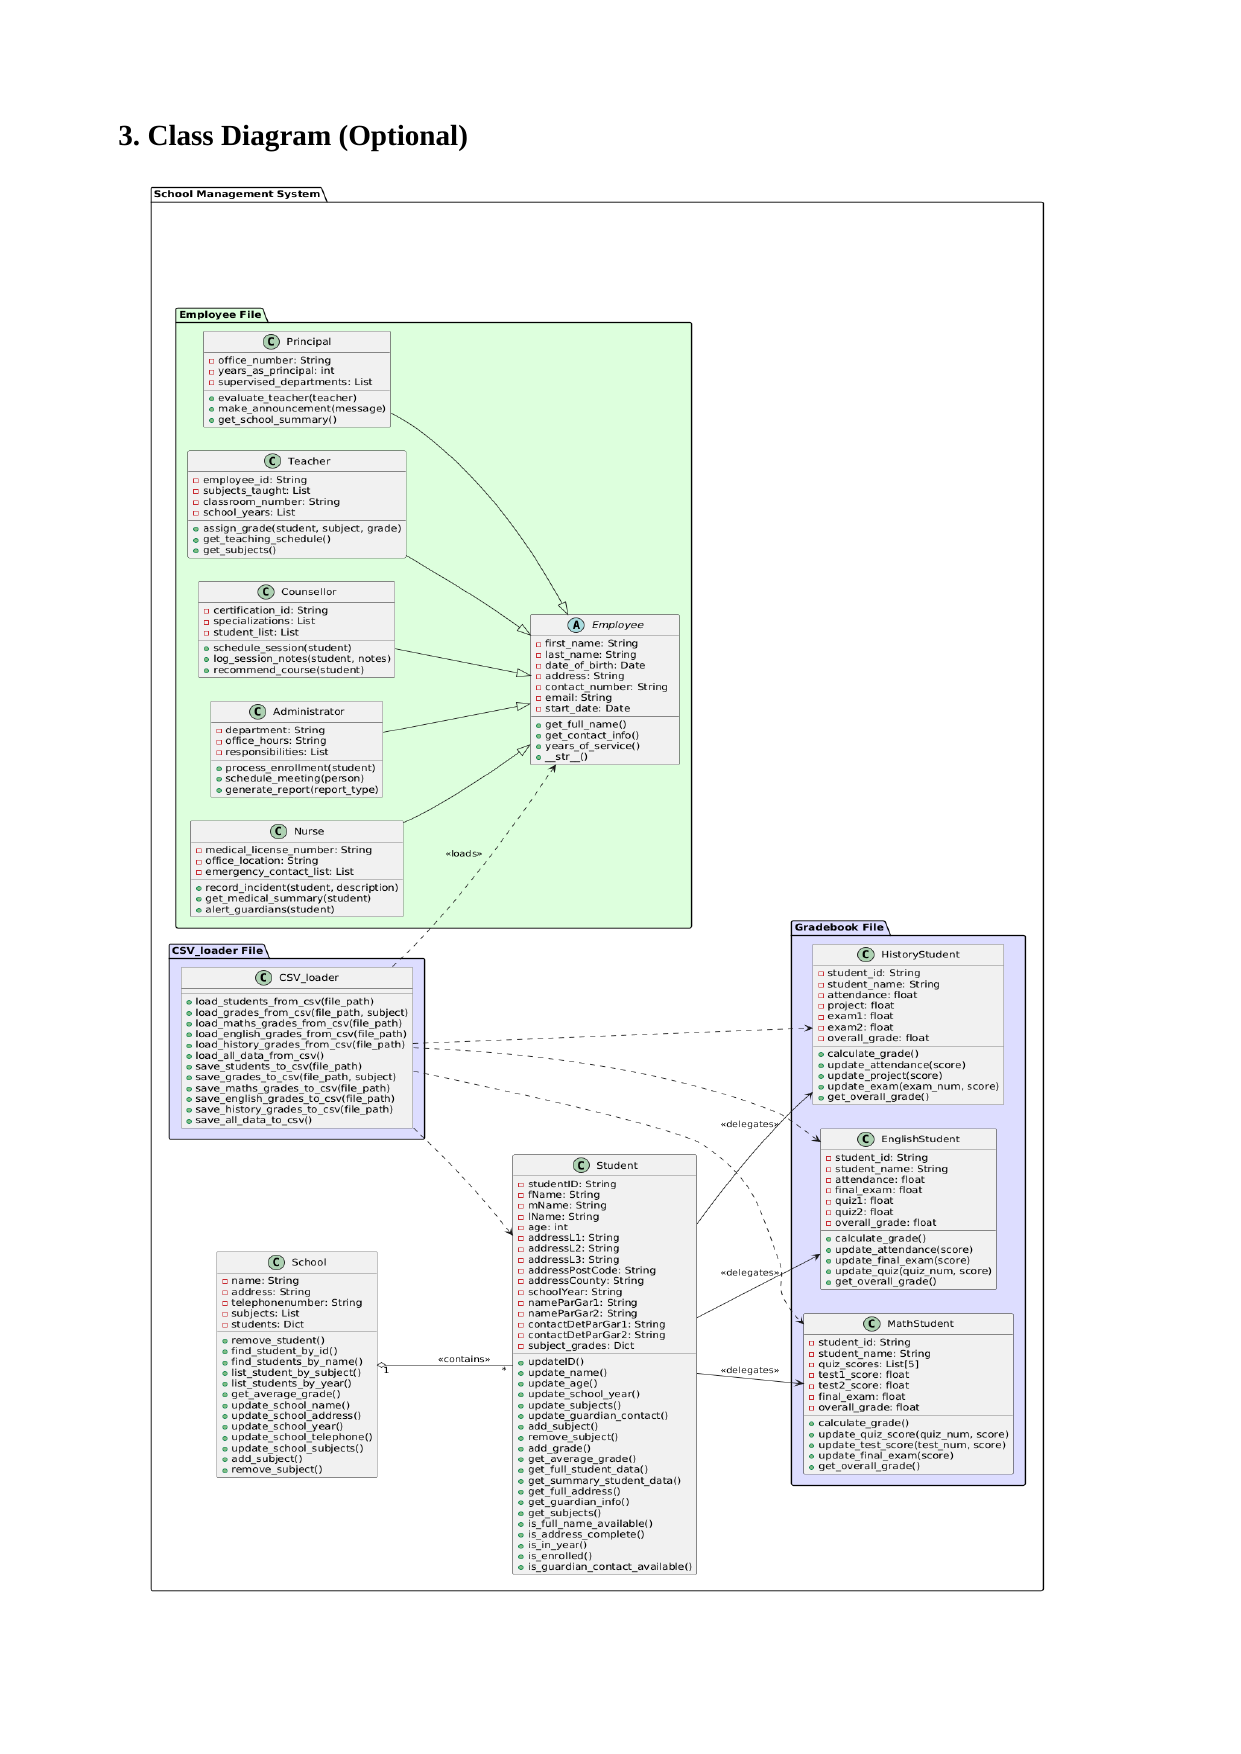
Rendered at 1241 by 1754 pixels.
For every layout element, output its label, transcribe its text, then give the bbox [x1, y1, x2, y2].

text 3. Class Diagram (Optional) [118, 118, 1122, 152]
picture [146, 183, 1047, 1594]
